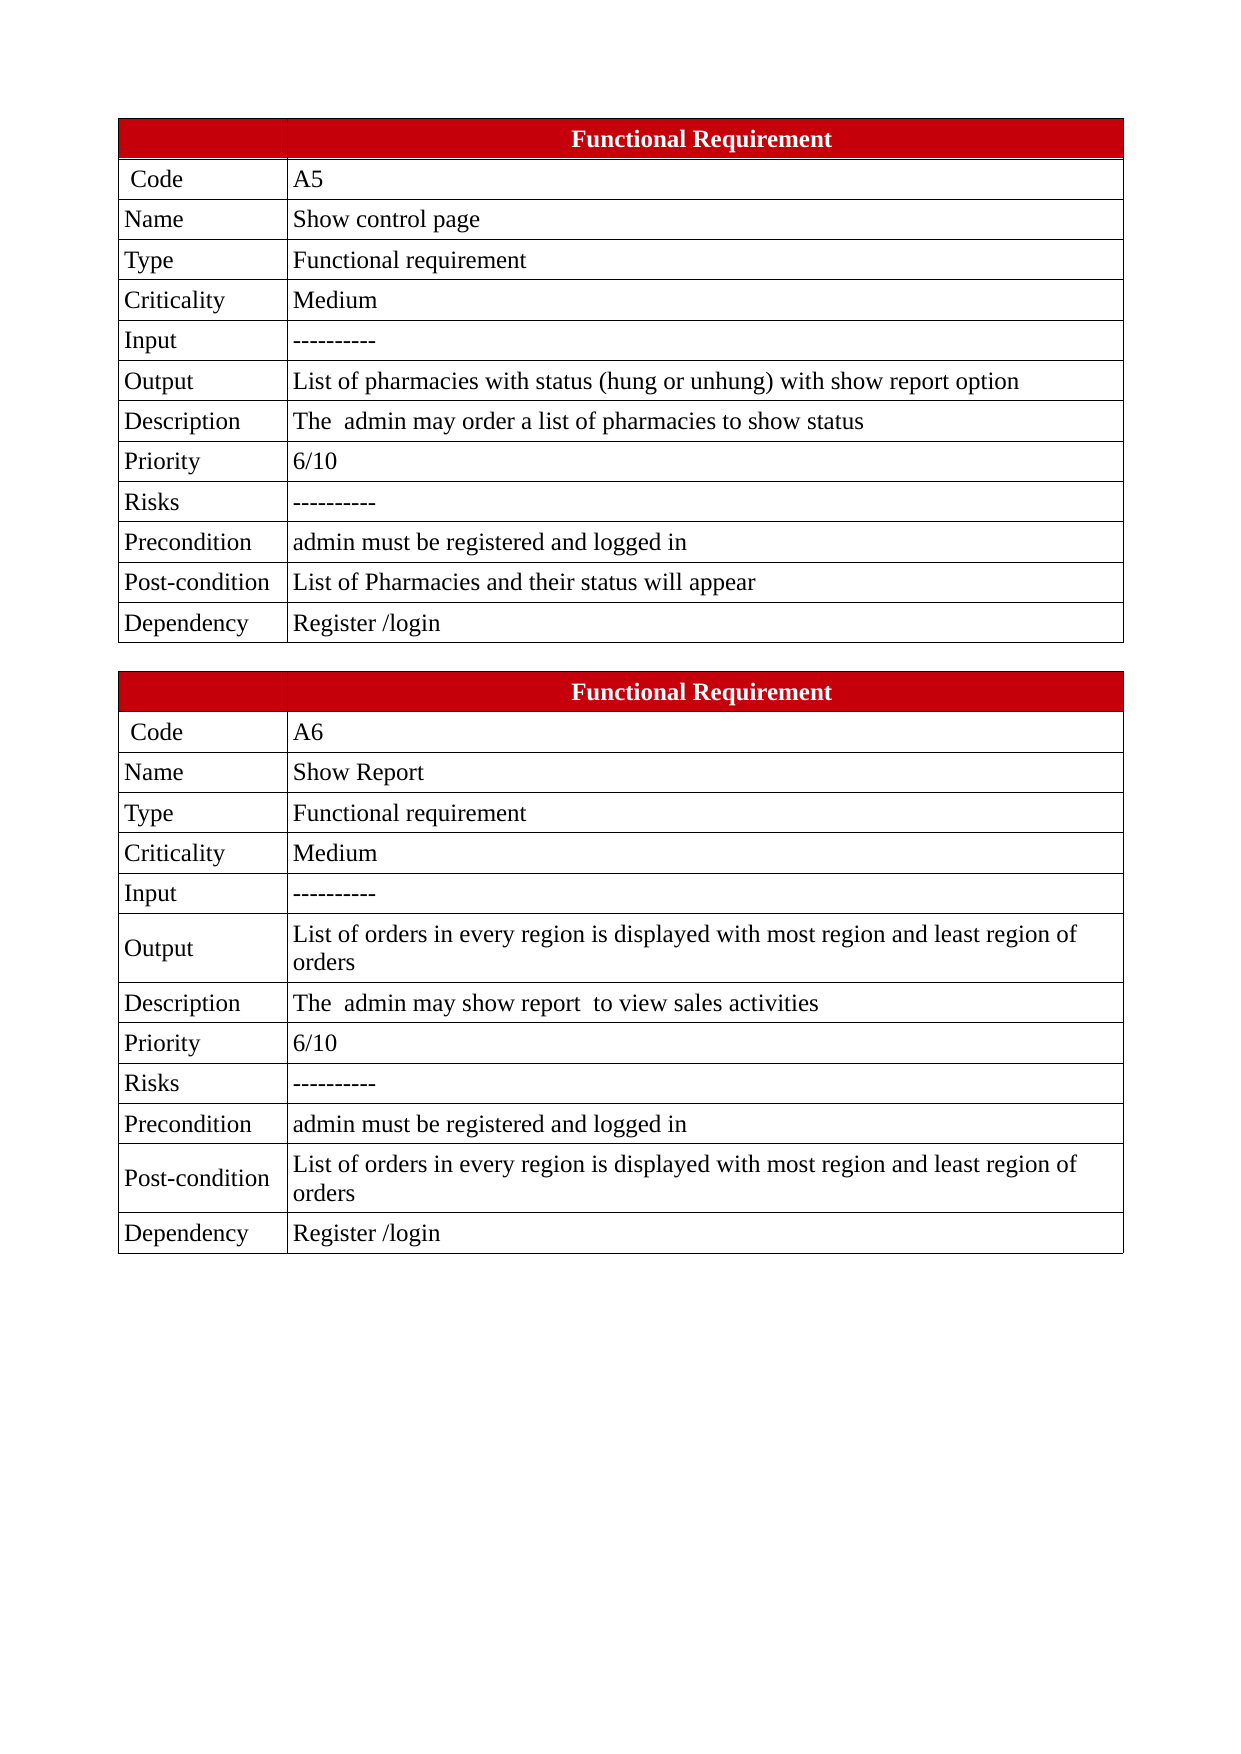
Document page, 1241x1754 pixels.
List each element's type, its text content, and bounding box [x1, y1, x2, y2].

table_cell The admin may show report to view sales activities [288, 983, 1123, 1022]
table_cell Post-condition [119, 563, 287, 602]
table_cell ---------- [288, 1064, 1123, 1103]
table_cell Show Report [288, 753, 1123, 792]
table_cell Description [119, 401, 287, 441]
table_cell Input [119, 874, 287, 913]
table_cell Functional requirement [288, 240, 1123, 279]
table_cell Register /login [288, 1213, 1123, 1253]
table_cell Medium [288, 280, 1123, 320]
table_cell Functional requirement [288, 793, 1123, 832]
table_cell Precondition [119, 522, 287, 562]
table_header [119, 119, 287, 158]
table_cell Dependency [119, 603, 287, 642]
table_cell Risks [119, 482, 287, 521]
table_cell List of pharmacies with status (hung or unhung) with show report option [288, 361, 1123, 400]
table_header [119, 672, 287, 711]
table_cell Type [119, 793, 287, 832]
table_cell Risks [119, 1064, 287, 1103]
table_cell Type [119, 240, 287, 279]
table_cell Output [119, 914, 287, 982]
table_cell ---------- [288, 321, 1123, 360]
table_cell admin must be registered and logged in [288, 1104, 1123, 1143]
table_cell Post-condition [119, 1144, 287, 1212]
table_cell Criticality [119, 833, 287, 873]
table_cell Input [119, 321, 287, 360]
table_cell Register /login [288, 603, 1123, 642]
table_cell List of orders in every region is displayed with most region and least region of orders [288, 914, 1123, 982]
table_header Functional Requirement [288, 119, 1123, 158]
table_cell Code [119, 160, 287, 199]
table_cell A6 [288, 712, 1123, 752]
table_cell The admin may order a list of pharmacies to show status [288, 401, 1123, 441]
table_cell A5 [288, 160, 1123, 199]
table_cell Output [119, 361, 287, 400]
table_header Functional Requirement [288, 672, 1123, 711]
table_cell Show control page [288, 200, 1123, 239]
table_cell Description [119, 983, 287, 1022]
table_cell Priority [119, 1023, 287, 1063]
table_cell Name [119, 200, 287, 239]
table_cell Priority [119, 442, 287, 481]
table_cell Dependency [119, 1213, 287, 1253]
table_cell List of Pharmacies and their status will appear [288, 563, 1123, 602]
table_cell ---------- [288, 874, 1123, 913]
table_cell Criticality [119, 280, 287, 320]
table_cell Name [119, 753, 287, 792]
table_cell List of orders in every region is displayed with most region and least region of orders [288, 1144, 1123, 1212]
table_cell Precondition [119, 1104, 287, 1143]
table_cell Code [119, 712, 287, 752]
table_cell 6/10 [288, 1023, 1123, 1063]
table_cell Medium [288, 833, 1123, 873]
table_cell ---------- [288, 482, 1123, 521]
table_cell admin must be registered and logged in [288, 522, 1123, 562]
table_cell 6/10 [288, 442, 1123, 481]
